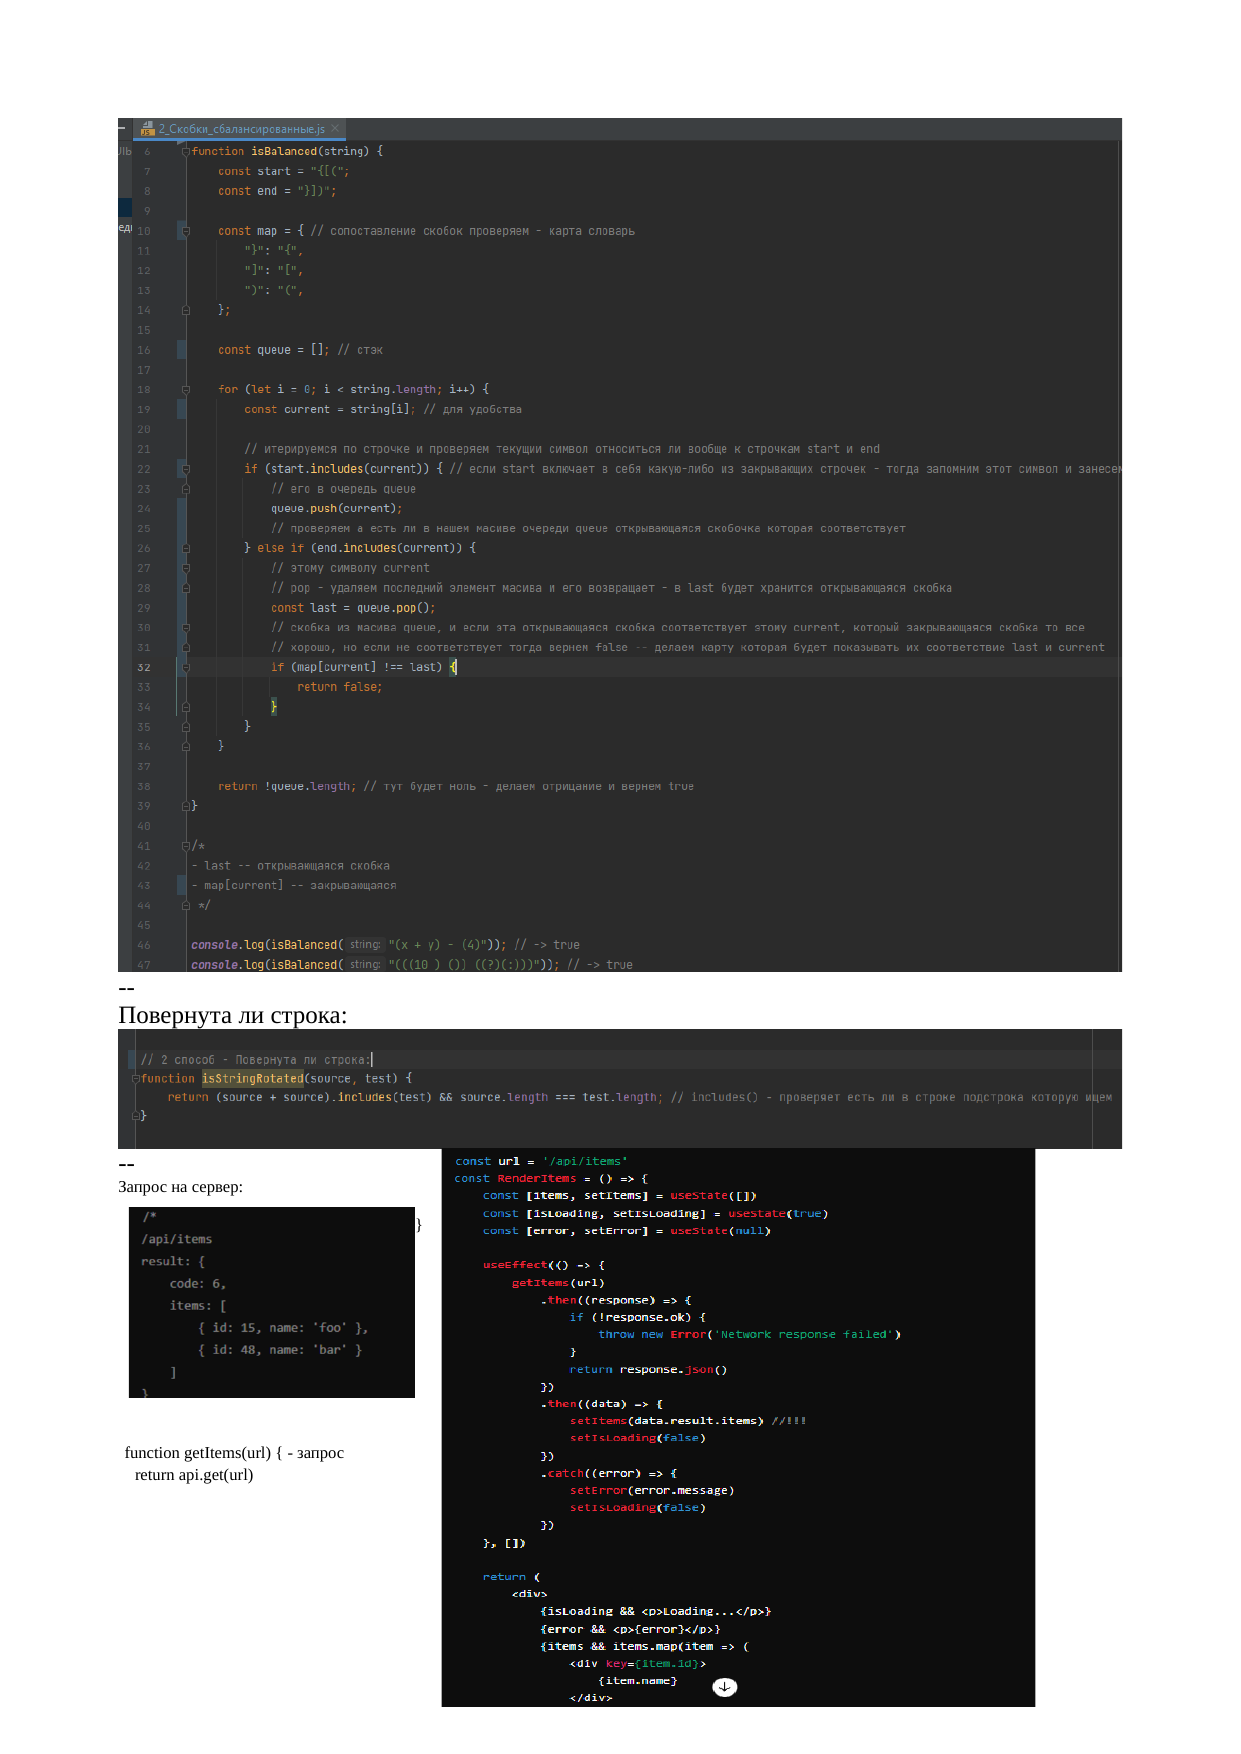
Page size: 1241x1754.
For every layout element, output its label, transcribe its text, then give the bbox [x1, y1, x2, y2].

text Повернута ли строка: [118, 1001, 1122, 1029]
picture [128, 1207, 415, 1398]
picture [118, 118, 1123, 972]
text -- [1036, 1149, 1122, 1177]
text Запрос на сервер: [118, 1177, 441, 1196]
text -- [118, 972, 1122, 1001]
text } [118, 1196, 441, 1234]
text [1036, 1196, 1122, 1234]
picture [118, 1029, 1123, 1707]
text function getItems(url) { - запрос return api.get(url) [118, 1436, 441, 1483]
text [1036, 1177, 1122, 1196]
text [1036, 1436, 1122, 1483]
text -- [118, 1149, 441, 1177]
